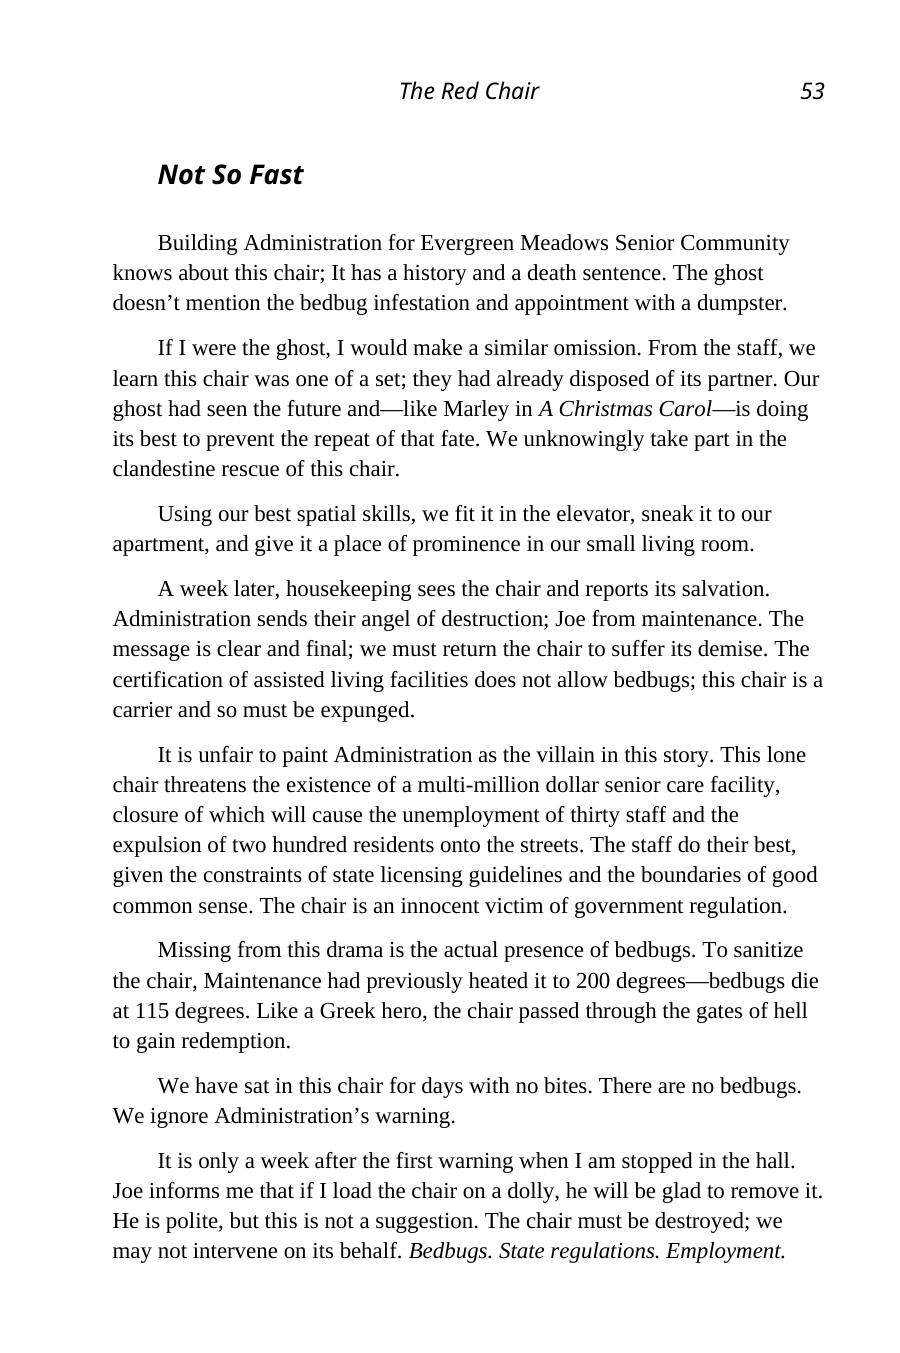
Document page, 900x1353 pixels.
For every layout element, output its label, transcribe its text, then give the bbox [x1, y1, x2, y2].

text It is unfair to paint Administration as the villain in this story. This lone chair threatens the existence of a multi-million dollar senior care facility, closure of which will cause the unemployment of thirty staff and the expulsion of two hundred residents onto the streets. The staff do their best, given the constraints of state licensing guidelines and the boundaries of good common sense. The chair is an innocent victim of government regulation. [112, 741, 825, 918]
text If I were the ghost, I would make a similar omission. From the staff, we learn this chair was one of a set; they had already disposed of its partner. Our ghost had seen the future and—like Marley in A Christmas Carol—is doing its best to prevent the repeat of that fate. We unknowingly take part in the clandestine rescue of this chair. [112, 334, 825, 482]
text Missing from this drama is the actual presence of bedbugs. To sanitize the chair, Maintenance had previously heated it to 200 degrees—bedbugs die at 115 degrees. Like a Greek hero, the chair passed through the gates of hell to gain redemption. [112, 937, 825, 1053]
text Using our best spatial skills, we fit it in the elevator, sneak it to our apartment, and give it a place of prominence in our small living room. [112, 500, 825, 557]
subtitle Not So Fast [112, 155, 825, 192]
text A week later, housekeeping sees the chair and reports its salvation. Administration sends their angel of destruction; Joe from maintenance. The message is clear and final; we must return the chair to suffer its demise. The certification of assisted living facilities does not allow bedbugs; this chair is a carrier and so must be expunged. [112, 575, 825, 722]
text We have sat in this chair for days with no bites. There are no bedbugs. We ignore Administration’s warning. [112, 1072, 825, 1128]
text Building Administration for Evergreen Meadows Senior Community knows about this chair; It has a history and a death sentence. The ghost doesn’t mention the bedbug infestation and appointment with a dumpster. [112, 229, 825, 316]
text It is only a week after the first warning when I am stopped in the hall. Joe informs me that if I load the chair on a dolly, he will be glad to remove it. He is polite, but this is not a suggestion. The chair must be destroyed; we may not intervene on its behalf. Bedbugs. State regulations. Employment. [112, 1147, 825, 1264]
